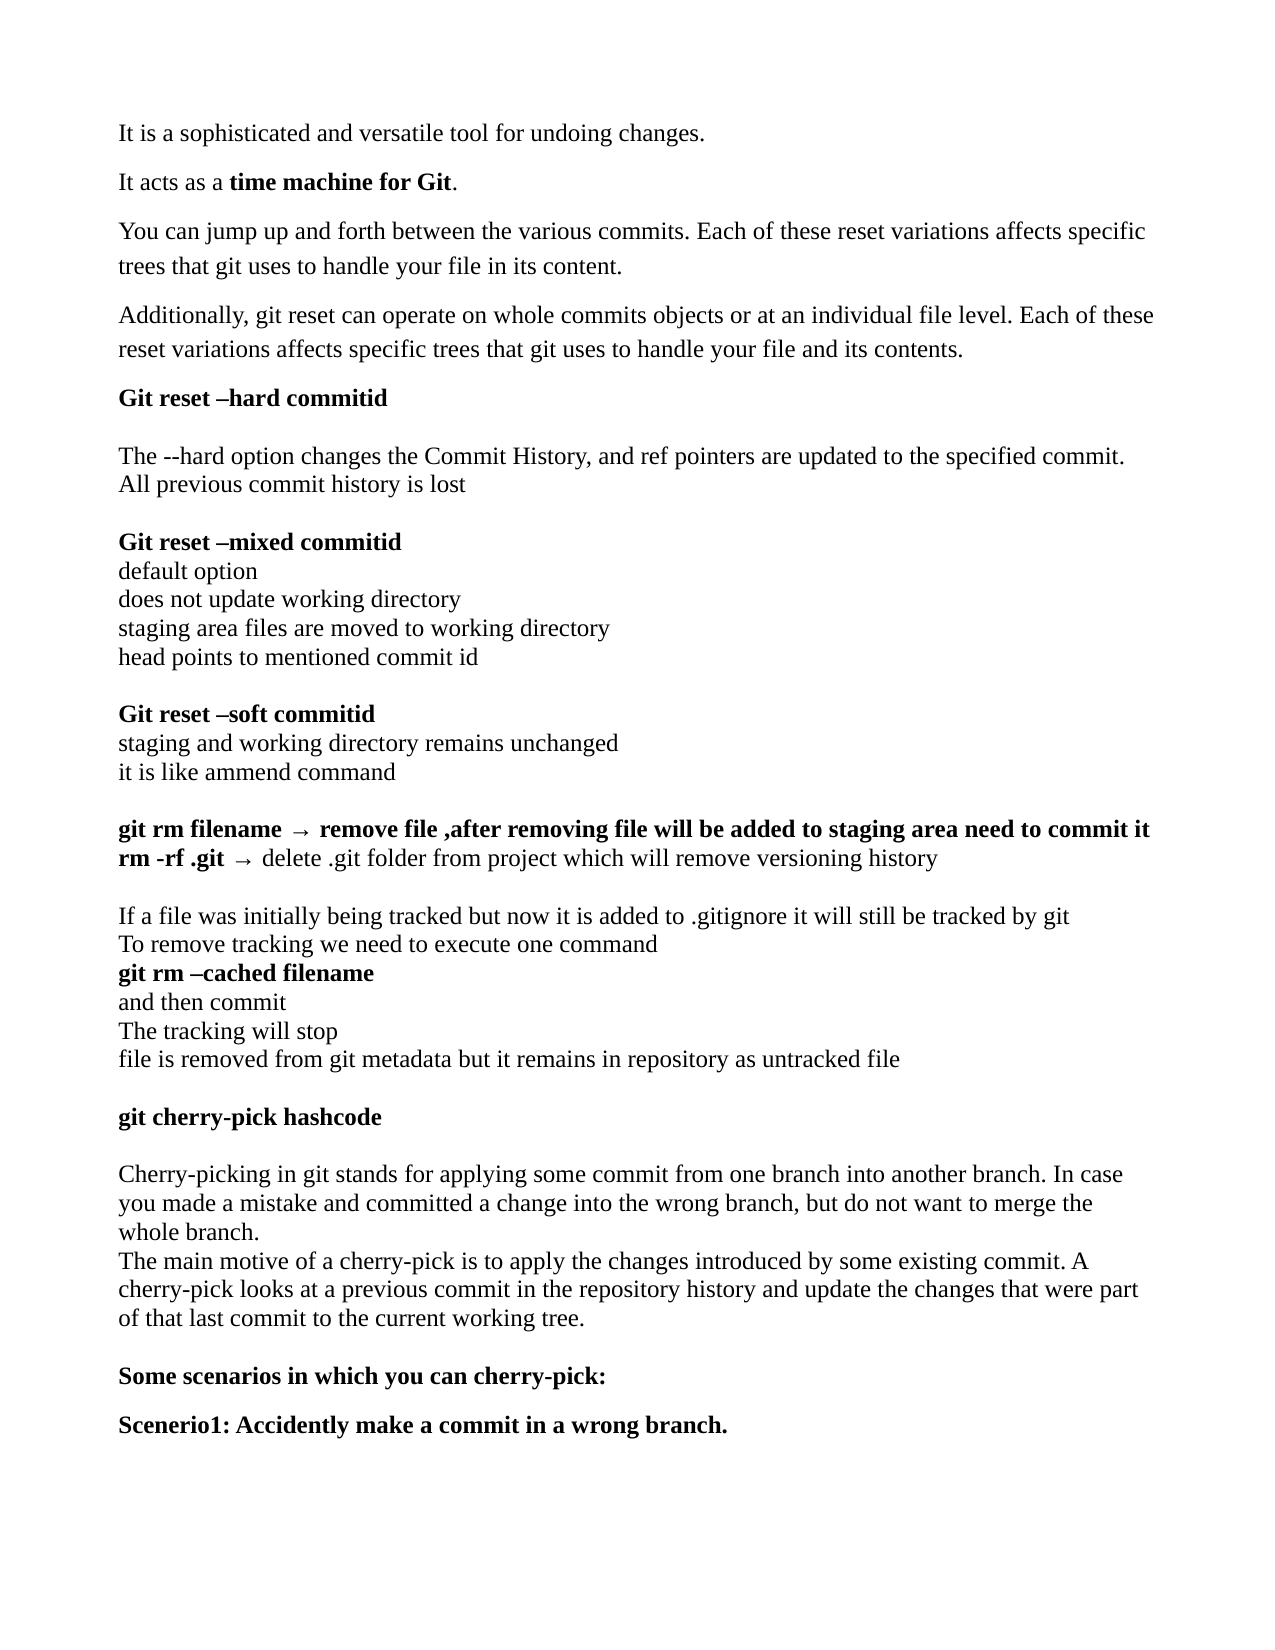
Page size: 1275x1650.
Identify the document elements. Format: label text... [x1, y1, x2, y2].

text The tracking will stop [118, 1016, 1157, 1044]
text It acts as a time machine for Git. [118, 167, 1157, 196]
text Cherry-picking in git stands for applying some commit from one branch into another branch. In case you made a mistake and committed a change into the wrong branch, but do not want to merge the whole branch. [118, 1159, 1157, 1246]
text The --hard option changes the Commit History, and ref pointers are updated to the specified commit. [118, 441, 1157, 469]
text rm -rf .git → delete .git folder from project which will remove versioning history [118, 843, 1157, 872]
text It is a sophisticated and versatile tool for undoing changes. [118, 118, 1157, 147]
text Some scenarios in which you can cherry-pick: [118, 1361, 1157, 1389]
text and then commit [118, 987, 1157, 1016]
text Git reset –soft commitid [118, 699, 1157, 728]
text default option [118, 556, 1157, 584]
text Scenerio1: Accidently make a commit in a wrong branch. [118, 1410, 1157, 1439]
text file is removed from git metadata but it remains in repository as untracked file [118, 1044, 1157, 1073]
text All previous commit history is lost [118, 469, 1157, 498]
text If a file was initially being tracked but now it is added to .gitignore it will still be tracked by git [118, 901, 1157, 929]
text Additionally, git reset can operate on whole commits objects or at an individual file level. Each of these reset variations affects specific trees that git uses to handle your file and its contents. [118, 300, 1157, 363]
text git rm filename → remove file ,after removing file will be added to staging area need to commit it [118, 814, 1157, 843]
text head points to mentioned commit id [118, 642, 1157, 671]
text it is like ammend command [118, 757, 1157, 786]
text To remove tracking we need to execute one command [118, 929, 1157, 958]
text staging and working directory remains unchanged [118, 728, 1157, 757]
text The main motive of a cherry-pick is to apply the changes introduced by some existing commit. A cherry-pick looks at a previous commit in the repository history and update the changes that were part of that last commit to the current working tree. [118, 1246, 1157, 1332]
text You can jump up and forth between the various commits. Each of these reset variations affects specific trees that git uses to handle your file in its content. [118, 216, 1157, 279]
text does not update working directory [118, 584, 1157, 613]
text Git reset –mixed commitid [118, 527, 1157, 556]
text staging area files are moved to working directory [118, 613, 1157, 642]
text git rm –cached filename [118, 958, 1157, 987]
text git cherry-pick hashcode [118, 1102, 1157, 1131]
text Git reset –hard commitid [118, 383, 1157, 412]
